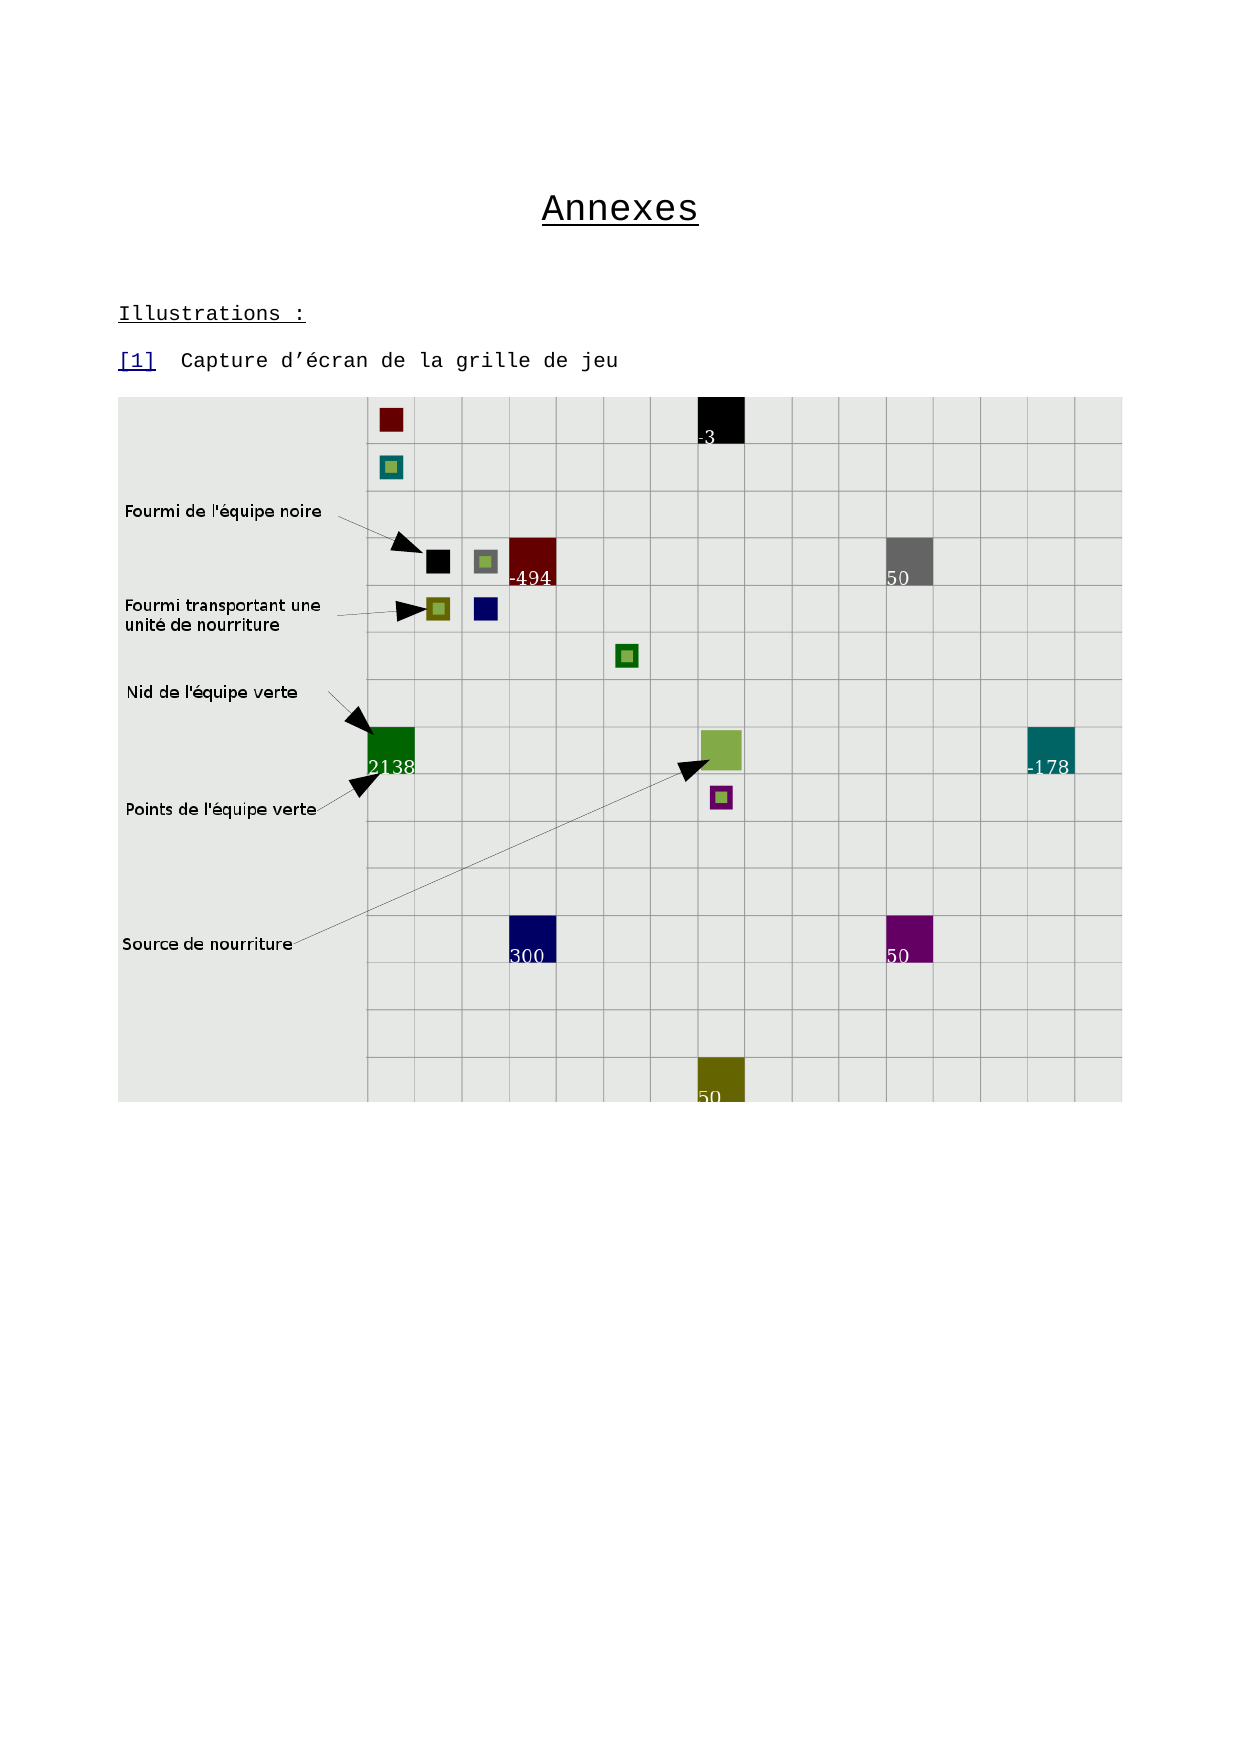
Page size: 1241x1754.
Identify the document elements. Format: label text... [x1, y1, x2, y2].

text [1] Capture d’écran de la grille de jeu [118, 350, 1122, 373]
picture [118, 397, 1123, 1102]
text Annexes [118, 189, 1122, 232]
text Illustrations : [118, 302, 1122, 326]
